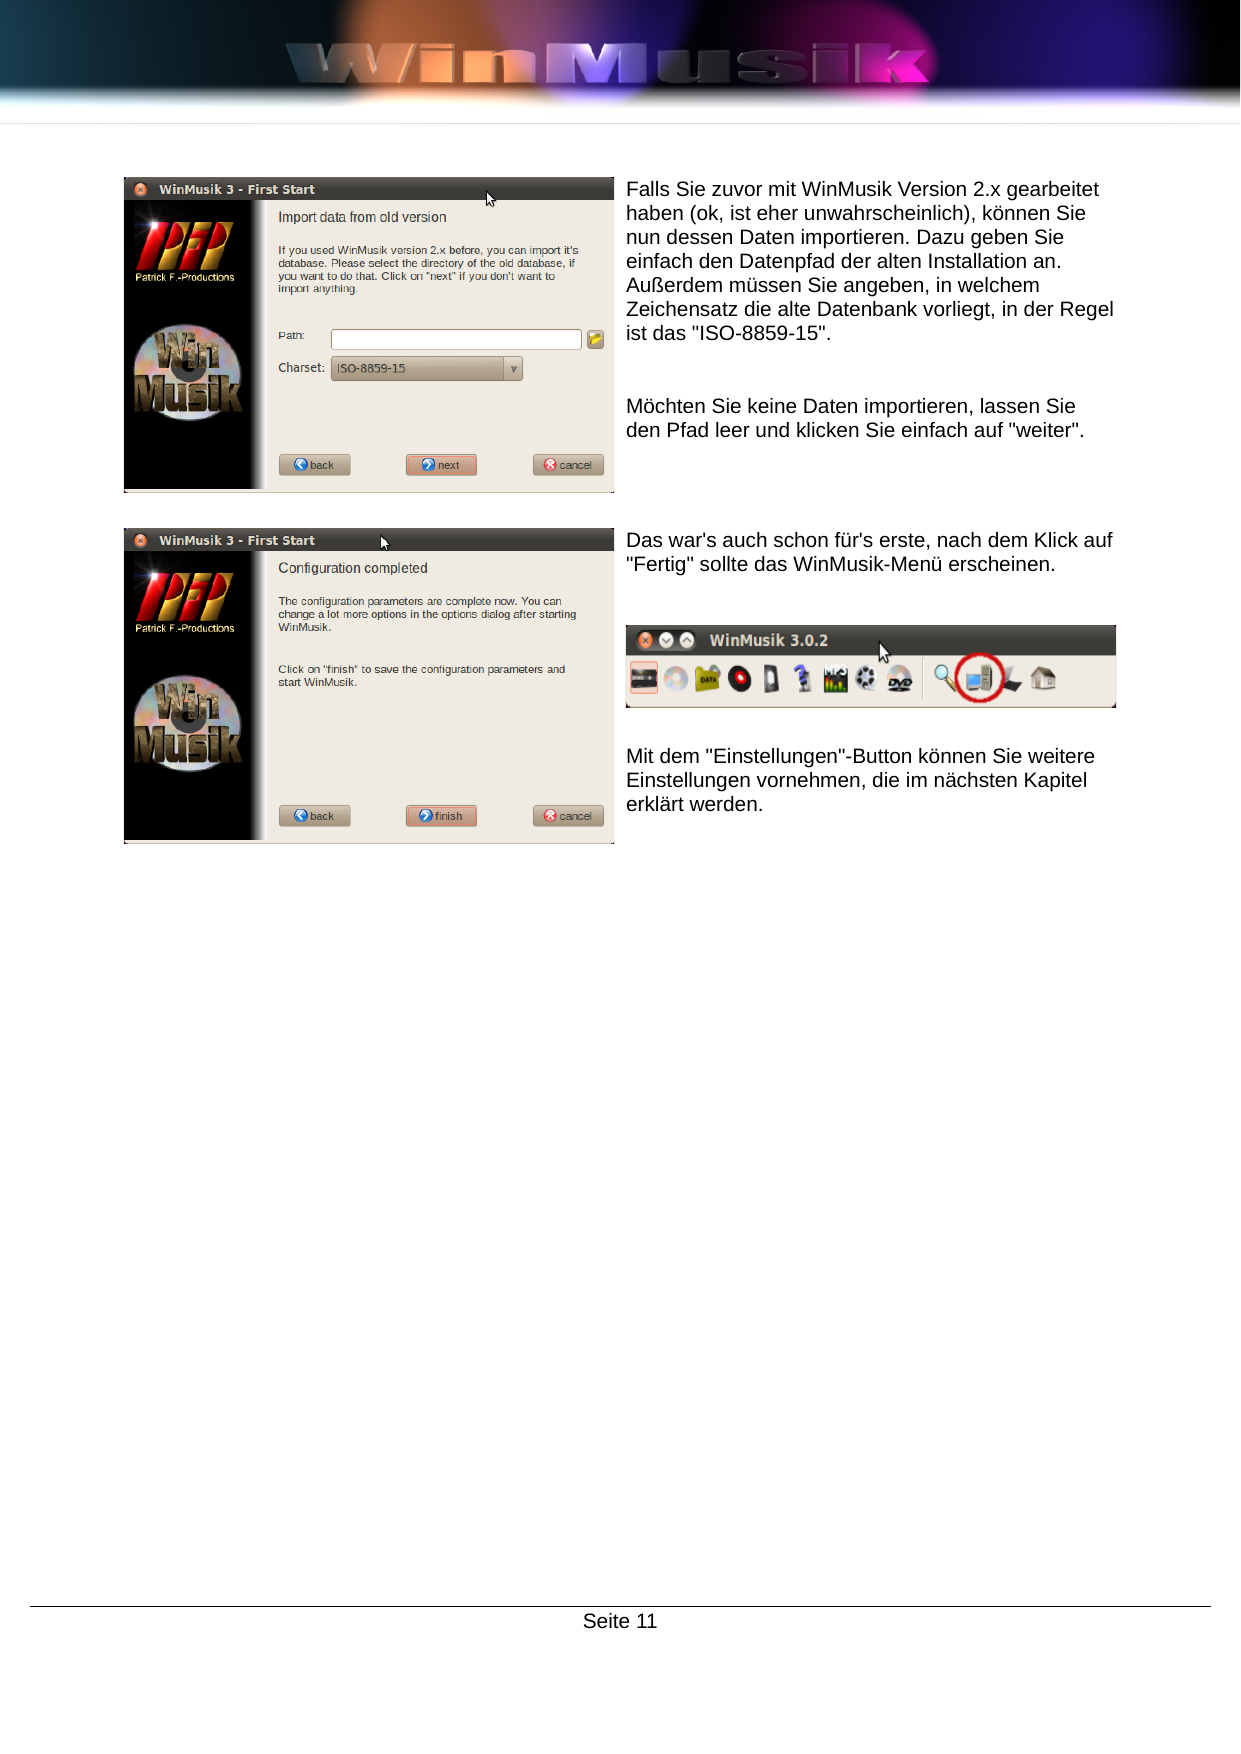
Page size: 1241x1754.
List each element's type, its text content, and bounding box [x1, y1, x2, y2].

table_cell Falls Sie zuvor mit WinMusik Version 2.x gearbeitet haben (ok, ist eher unwahrscheinlich), können Sie nun dessen Daten importieren. Dazu geben Sie einfach den Datenpfad der alten Installation an. Außerdem müssen Sie angeben, in welchem Zeichensatz die alte Datenbank vorliegt, in der Regel ist das "ISO-8859-15". Möchten Sie keine Daten importieren, lassen Sie den Pfad leer und klicken Sie einfach auf "weiter". [620, 172, 1122, 522]
picture [123, 528, 615, 844]
picture [625, 625, 1117, 708]
picture [123, 177, 615, 493]
table_cell [118, 172, 620, 522]
table_cell [118, 844, 620, 873]
table_cell Das war's auch schon für's erste, nach dem Klick auf "Fertig" sollte das WinMusik-Menü erscheinen. Mit dem "Einstellungen"-Button können Sie weitere Einstellungen vornehmen, die im nächsten Kapitel erklärt werden. [620, 523, 1122, 873]
table_cell [118, 523, 620, 843]
